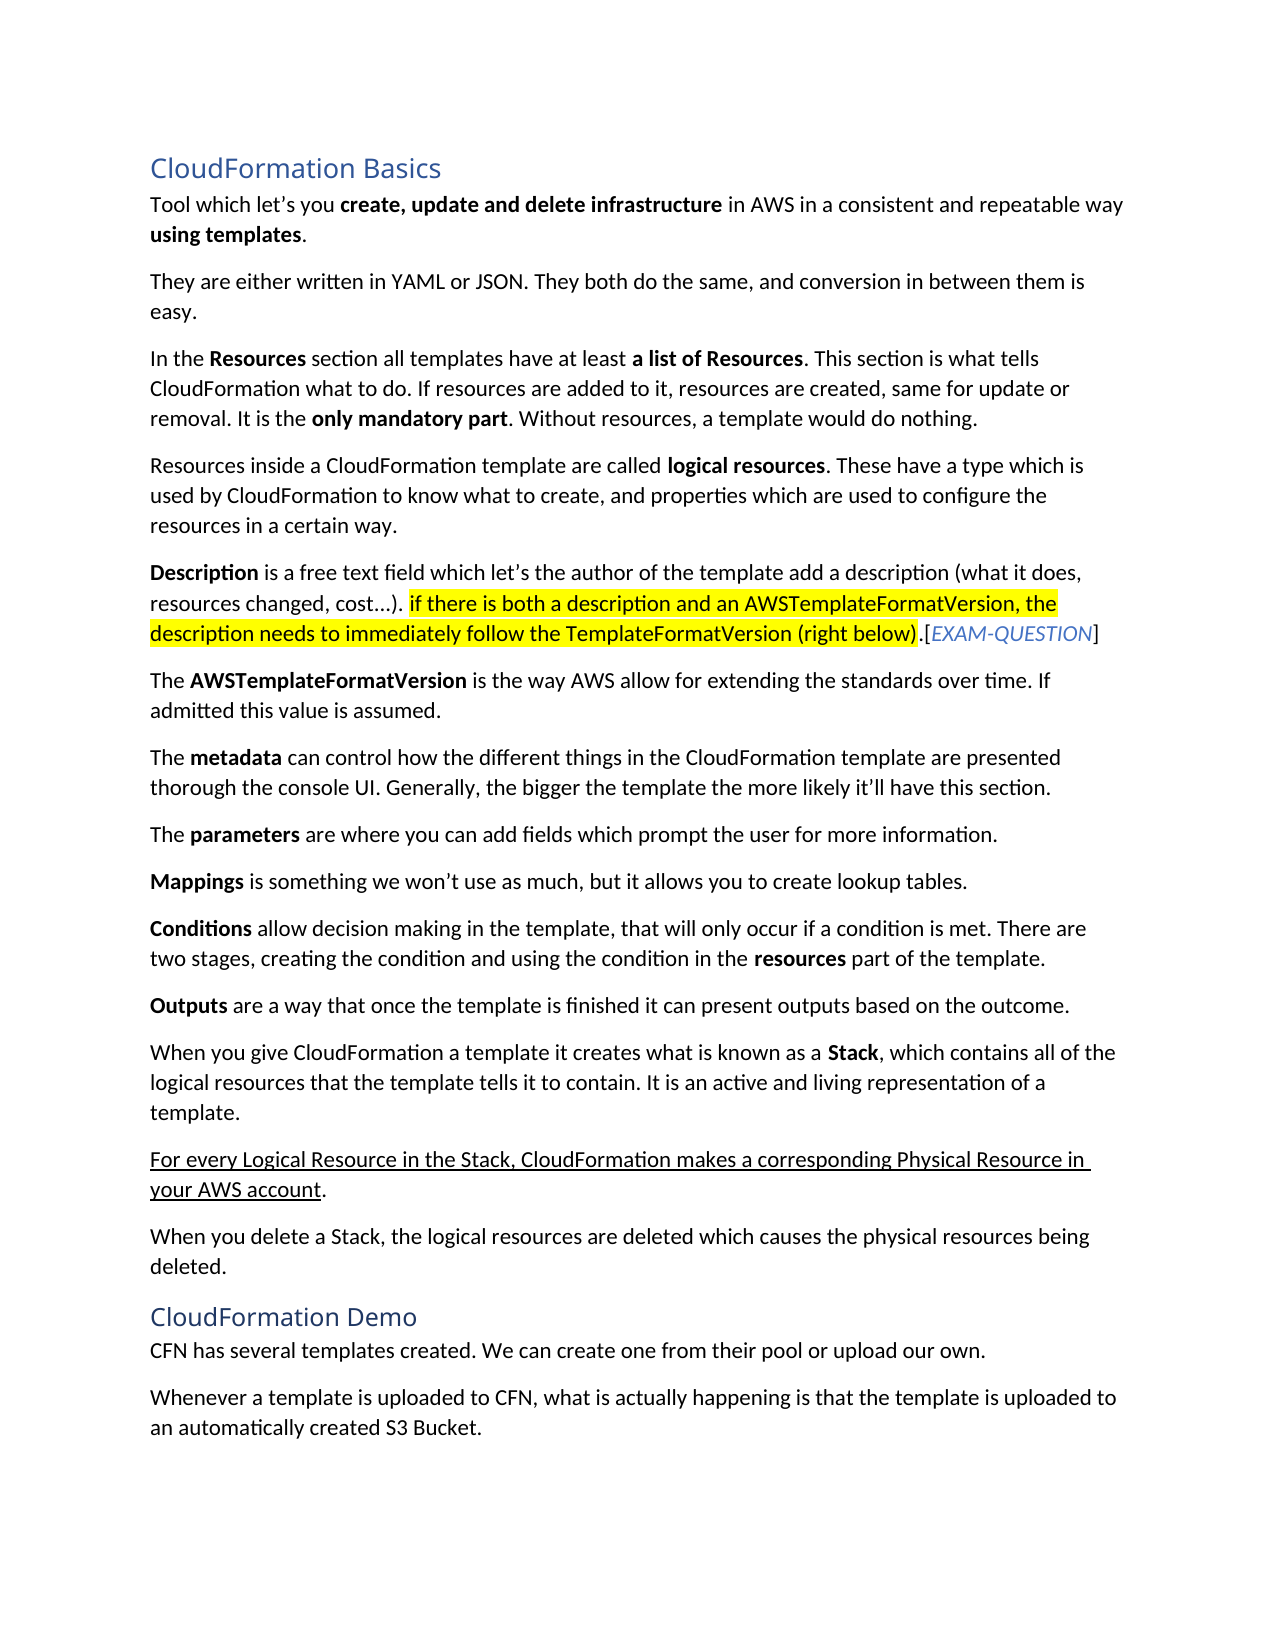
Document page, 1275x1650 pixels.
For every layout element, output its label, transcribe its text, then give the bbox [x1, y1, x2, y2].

text For every Logical Resource in the Stack, CloudFormation makes a corresponding Physical Resource in your AWS account. [150, 1145, 1125, 1203]
text The parameters are where you can add fields which prompt the user for more information. [150, 820, 1125, 848]
subtitle CloudFormation Demo [150, 1299, 1125, 1333]
text Mappings is something we won’t use as much, but it allows you to create lookup tables. [150, 867, 1125, 895]
text The metadata can control how the different things in the CloudFormation template are presented thorough the console UI. Generally, the bigger the template the more likely it’ll have this section. [150, 743, 1125, 801]
text CFN has several templates created. We can create one from their pool or upload our own. [150, 1336, 1125, 1364]
text Conditions allow decision making in the template, that will only occur if a condition is met. There are two stages, creating the condition and using the condition in the resources part of the template. [150, 914, 1125, 972]
text When you give CloudFormation a template it creates what is known as a Stack, which contains all of the logical resources that the template tells it to contain. It is an active and living representation of a template. [150, 1038, 1125, 1126]
text Resources inside a CloudFormation template are called logical resources. These have a type which is used by CloudFormation to know what to create, and properties which are used to configure the resources in a certain way. [150, 451, 1125, 540]
text Description is a free text field which let’s the author of the template add a description (what it does, resources changed, cost...). if there is both a description and an AWSTemplateFormatVersion, the description needs to immediately follow the TemplateFormatVersion (right below).[EXAM-QUESTION] [150, 558, 1125, 647]
text They are either written in YAML or JSON. They both do the same, and conversion in between them is easy. [150, 267, 1125, 325]
subtitle CloudFormation Basics [150, 150, 1125, 187]
text The AWSTemplateFormatVersion is the way AWS allow for extending the standards over time. If admitted this value is assumed. [150, 666, 1125, 724]
text Tool which let’s you create, update and delete infrastructure in AWS in a consistent and repeatable way using templates. [150, 190, 1125, 248]
text Whenever a template is uploaded to CFN, what is actually happening is that the template is uploaded to an automatically created S3 Bucket. [150, 1383, 1125, 1441]
text In the Resources section all templates have at least a list of Resources. This section is what tells CloudFormation what to do. If resources are added to it, resources are created, same for update or removal. It is the only mandatory part. Without resources, a template would do nothing. [150, 344, 1125, 432]
text When you delete a Stack, the logical resources are deleted which causes the physical resources being deleted. [150, 1222, 1125, 1280]
text Outputs are a way that once the template is finished it can present outputs based on the outcome. [150, 991, 1125, 1019]
